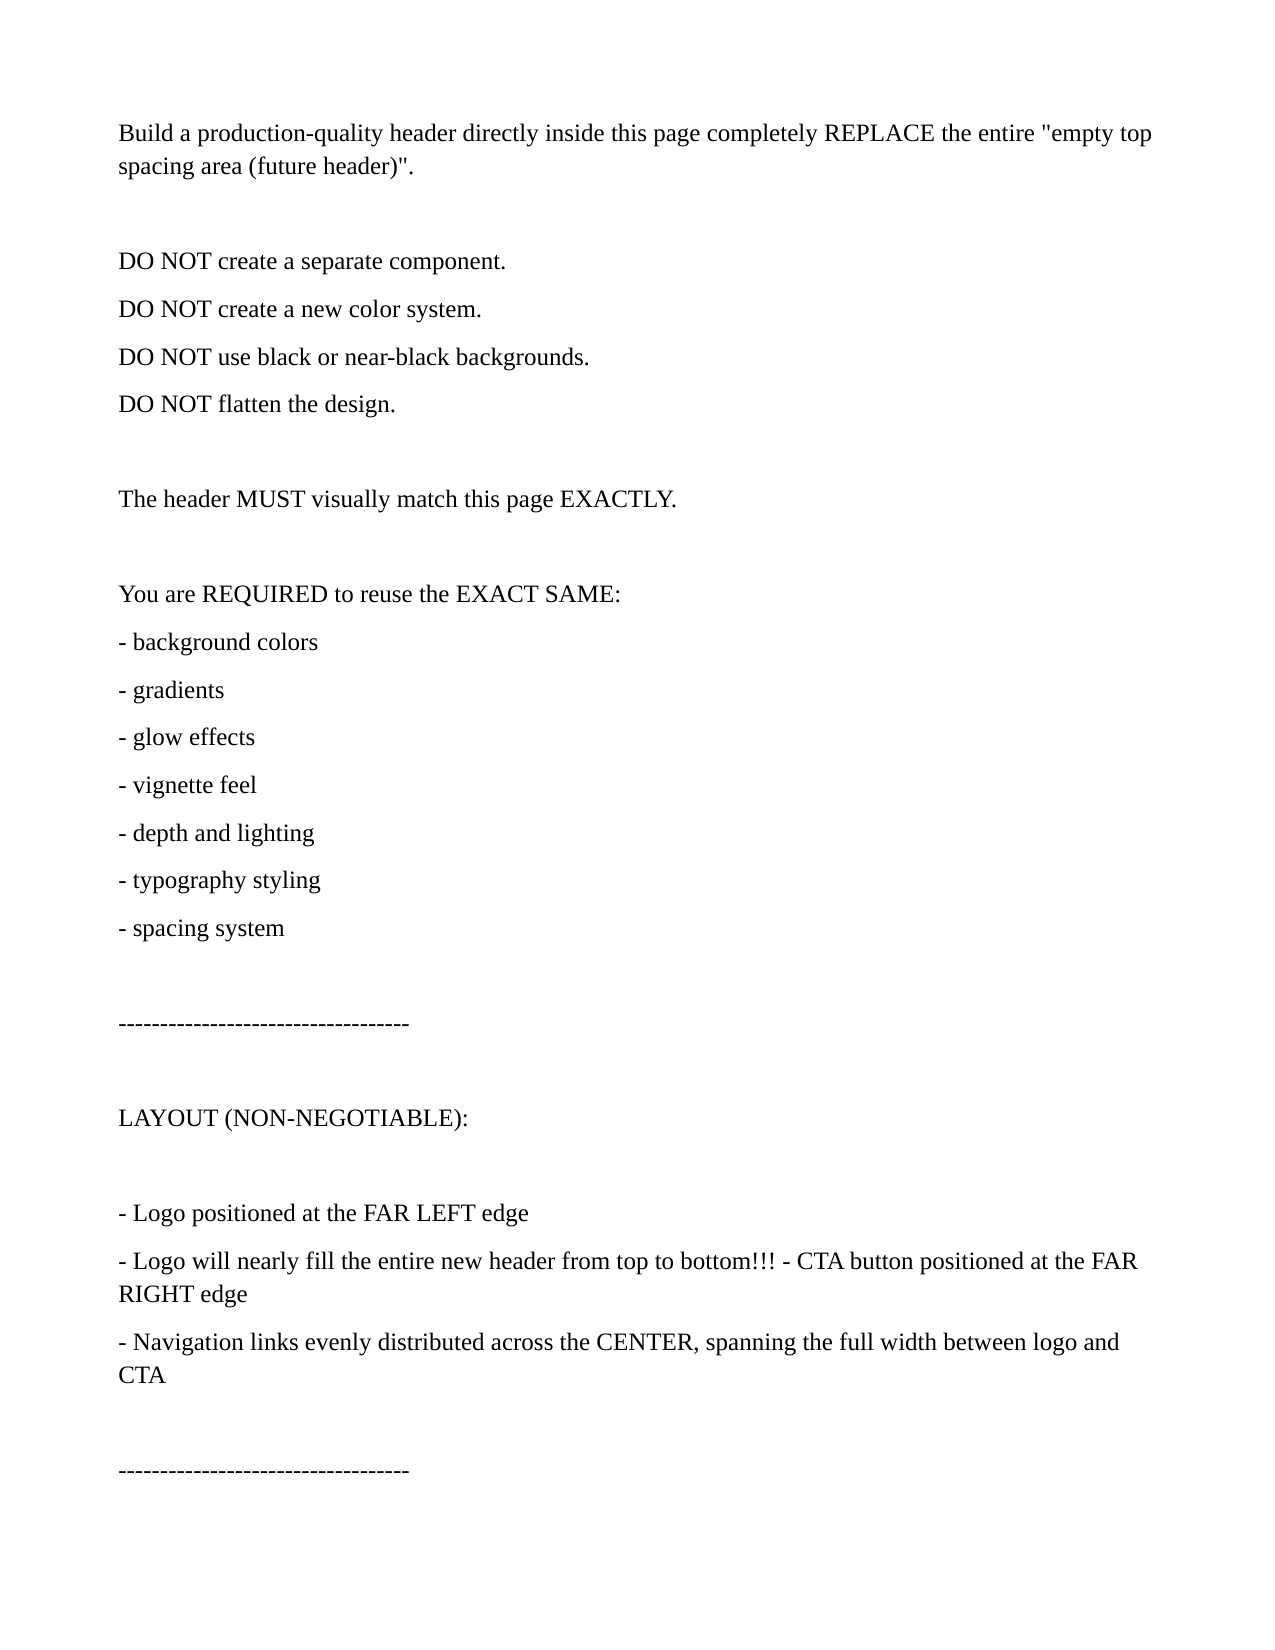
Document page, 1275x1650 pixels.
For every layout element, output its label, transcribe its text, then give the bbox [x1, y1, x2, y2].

text - typography styling [118, 865, 1157, 894]
text LAYOUT (NON-NEGOTIABLE): [118, 1103, 1157, 1132]
text - gradients [118, 675, 1157, 703]
text - background colors [118, 627, 1157, 656]
text - Logo positioned at the FAR LEFT edge [118, 1198, 1157, 1227]
text DO NOT use black or near-black backgrounds. [118, 342, 1157, 370]
text DO NOT flatten the design. [118, 389, 1157, 418]
text ----------------------------------- [118, 1455, 1157, 1484]
text - Logo will nearly fill the entire new header from top to bottom!!! - CTA button positioned at the FAR RIGHT edge [118, 1246, 1157, 1308]
text - vignette feel [118, 770, 1157, 799]
text - Navigation links evenly distributed across the CENTER, spanning the full width between logo and CTA [118, 1327, 1157, 1388]
text - depth and lighting [118, 818, 1157, 846]
text DO NOT create a new color system. [118, 294, 1157, 323]
text DO NOT create a separate component. [118, 246, 1157, 275]
text ----------------------------------- [118, 1008, 1157, 1037]
text - spacing system [118, 913, 1157, 942]
text You are REQUIRED to reuse the EXACT SAME: [118, 579, 1157, 608]
text Build a production-quality header directly inside this page completely REPLACE the entire "empty top spacing area (future header)". [118, 118, 1157, 180]
text - glow effects [118, 722, 1157, 751]
text The header MUST visually match this page EXACTLY. [118, 484, 1157, 513]
